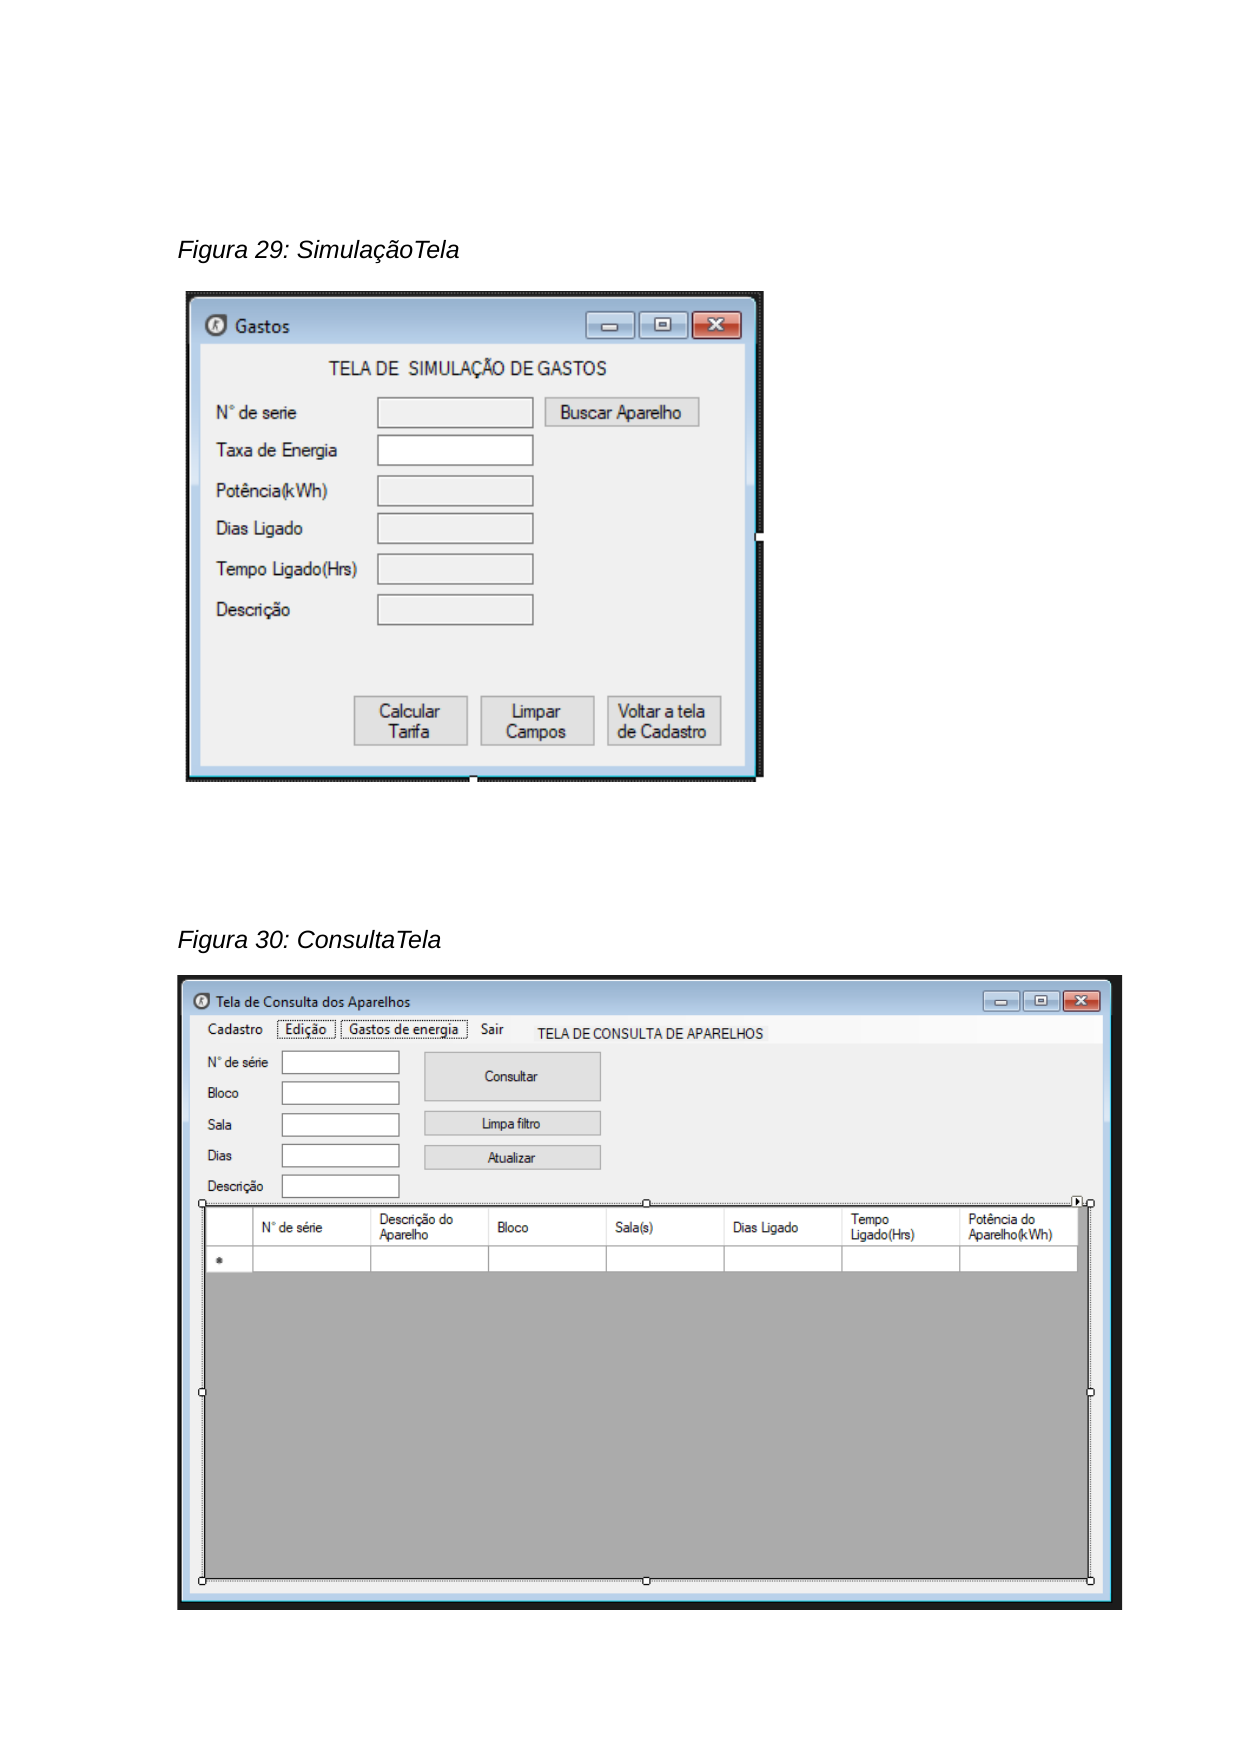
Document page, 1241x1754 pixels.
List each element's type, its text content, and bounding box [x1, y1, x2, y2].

picture [185, 291, 764, 782]
picture [177, 975, 1123, 1610]
text Figura 29: SimulaçãoTela [177, 235, 1122, 264]
text Figura 30: ConsultaTela [177, 925, 1122, 954]
